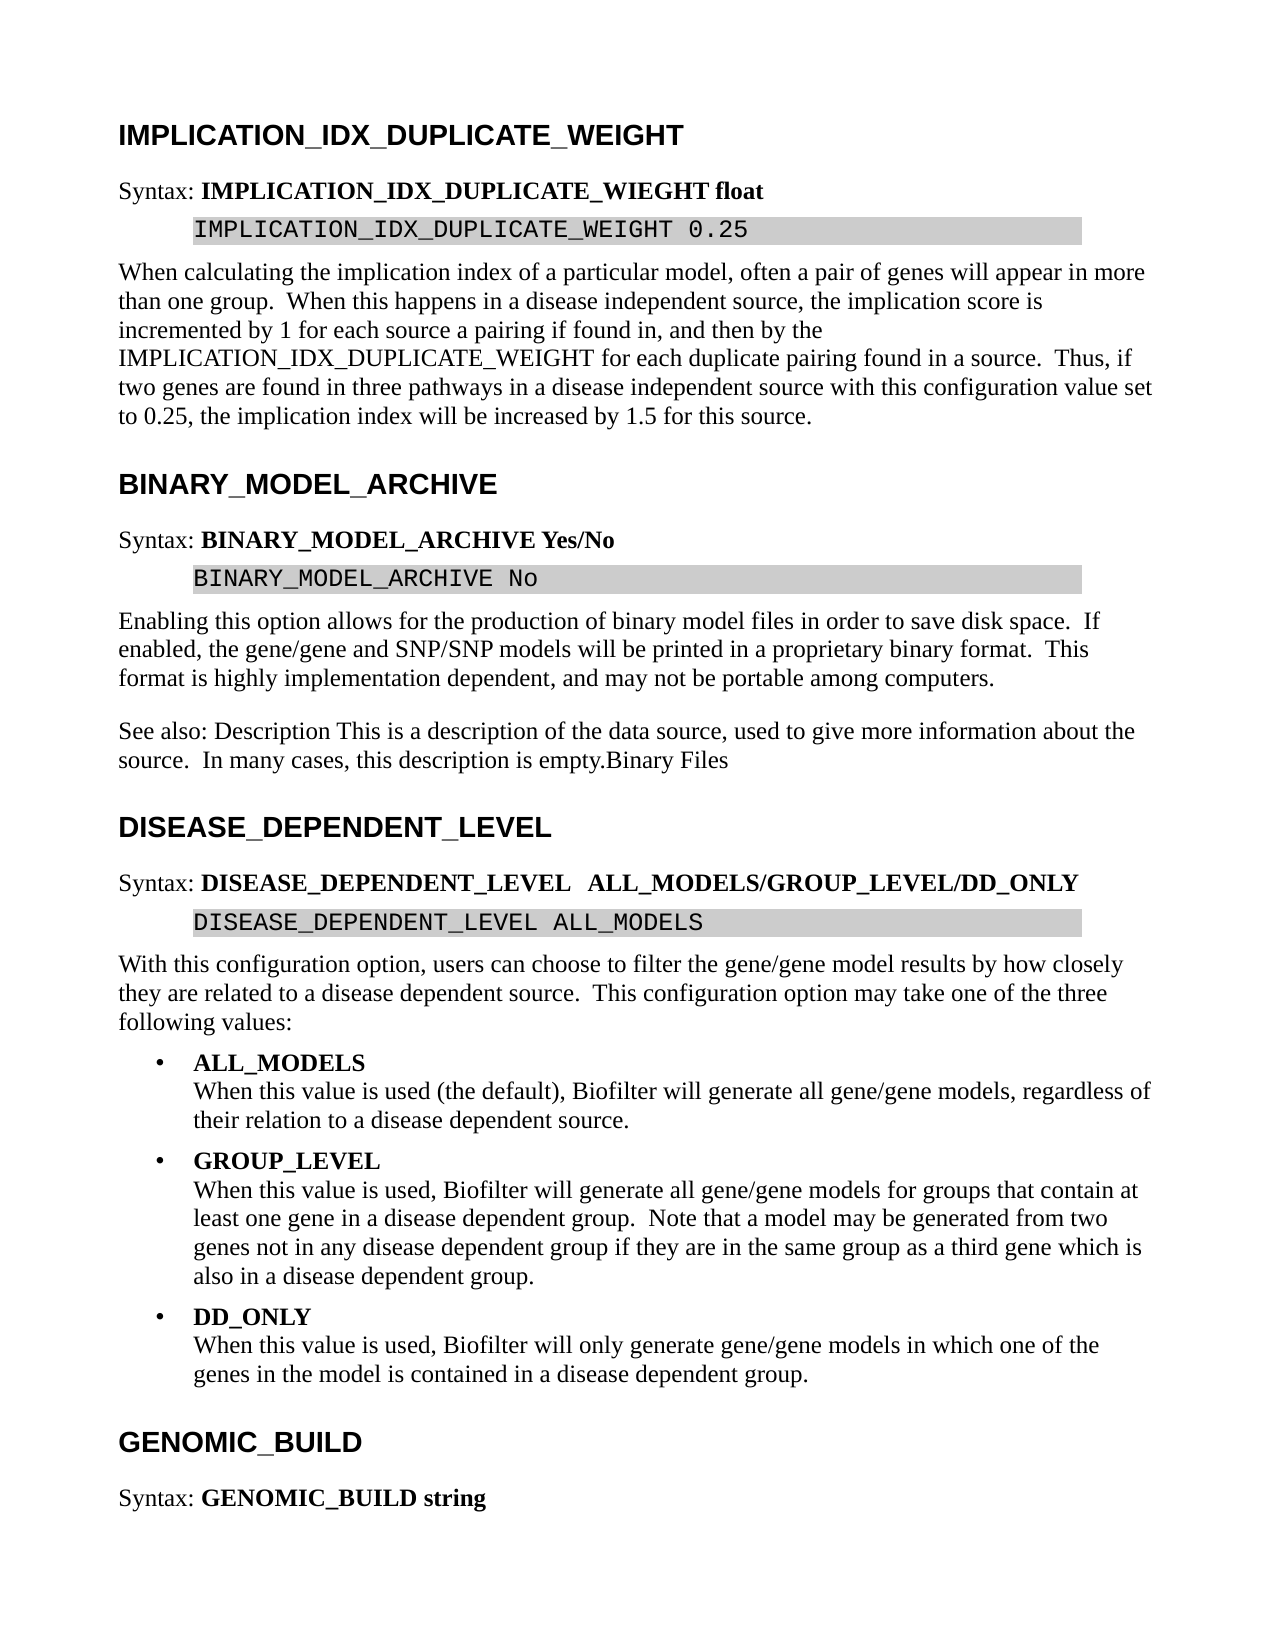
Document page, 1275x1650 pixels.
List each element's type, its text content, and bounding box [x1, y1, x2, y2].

text Syntax: IMPLICATION_IDX_DUPLICATE_WIEGHT float [118, 176, 1157, 205]
text When calculating the implication index of a particular model, often a pair of genes will appear in more than one group. When this happens in a disease independent source, the implication score is incremented by 1 for each source a pairing if found in, and then by the IMPLICATION_IDX_DUPLICATE_WEIGHT for each duplicate pairing found in a source. Thus, if two genes are found in three pathways in a disease independent source with this configuration value set to 0.25, the implication index will be increased by 1.5 for this source. [118, 257, 1157, 430]
subtitle IMPLICATION_IDX_DUPLICATE_WEIGHT [118, 118, 1157, 152]
text Syntax: BINARY_MODEL_ARCHIVE Yes/No [118, 525, 1157, 553]
text DISEASE_DEPENDENT_LEVEL ALL_MODELS [193, 909, 1082, 937]
text Syntax: DISEASE_DEPENDENT_LEVEL ALL_MODELS/GROUP_LEVEL/DD_ONLY [118, 868, 1157, 897]
text Enabling this option allows for the production of binary model files in order to save disk space. If enabled, the gene/gene and SNP/SNP models will be printed in a proprietary binary format. This format is highly implementation dependent, and may not be portable among computers. [118, 606, 1157, 692]
list GROUP_LEVEL When this value is used, Biofilter will generate all gene/gene models for groups that contain at least one gene in a disease dependent group. Note that a model may be generated from two genes not in any disease dependent group if they are in the same group as a third gene which is also in a disease dependent group. [156, 1146, 1157, 1290]
text BINARY_MODEL_ARCHIVE No [193, 565, 1082, 594]
text With this configuration option, users can choose to filter the gene/gene model results by how closely they are related to a disease dependent source. This configuration option may take one of the three following values: [118, 949, 1157, 1036]
text Syntax: GENOMIC_BUILD string [118, 1483, 1157, 1512]
text See also: Description This is a description of the data source, used to give more information about the source. In many cases, this description is empty.Binary Files [118, 716, 1157, 773]
subtitle GENOMIC_BUILD [118, 1425, 1157, 1458]
subtitle BINARY_MODEL_ARCHIVE [118, 467, 1157, 500]
text IMPLICATION_IDX_DUPLICATE_WEIGHT 0.25 [193, 217, 1082, 245]
list ALL_MODELS When this value is used (the default), Biofilter will generate all gene/gene models, regardless of their relation to a disease dependent source. [156, 1048, 1157, 1134]
list DD_ONLY When this value is used, Biofilter will only generate gene/gene models in which one of the genes in the model is contained in a disease dependent group. [156, 1302, 1157, 1388]
subtitle DISEASE_DEPENDENT_LEVEL [118, 810, 1157, 844]
